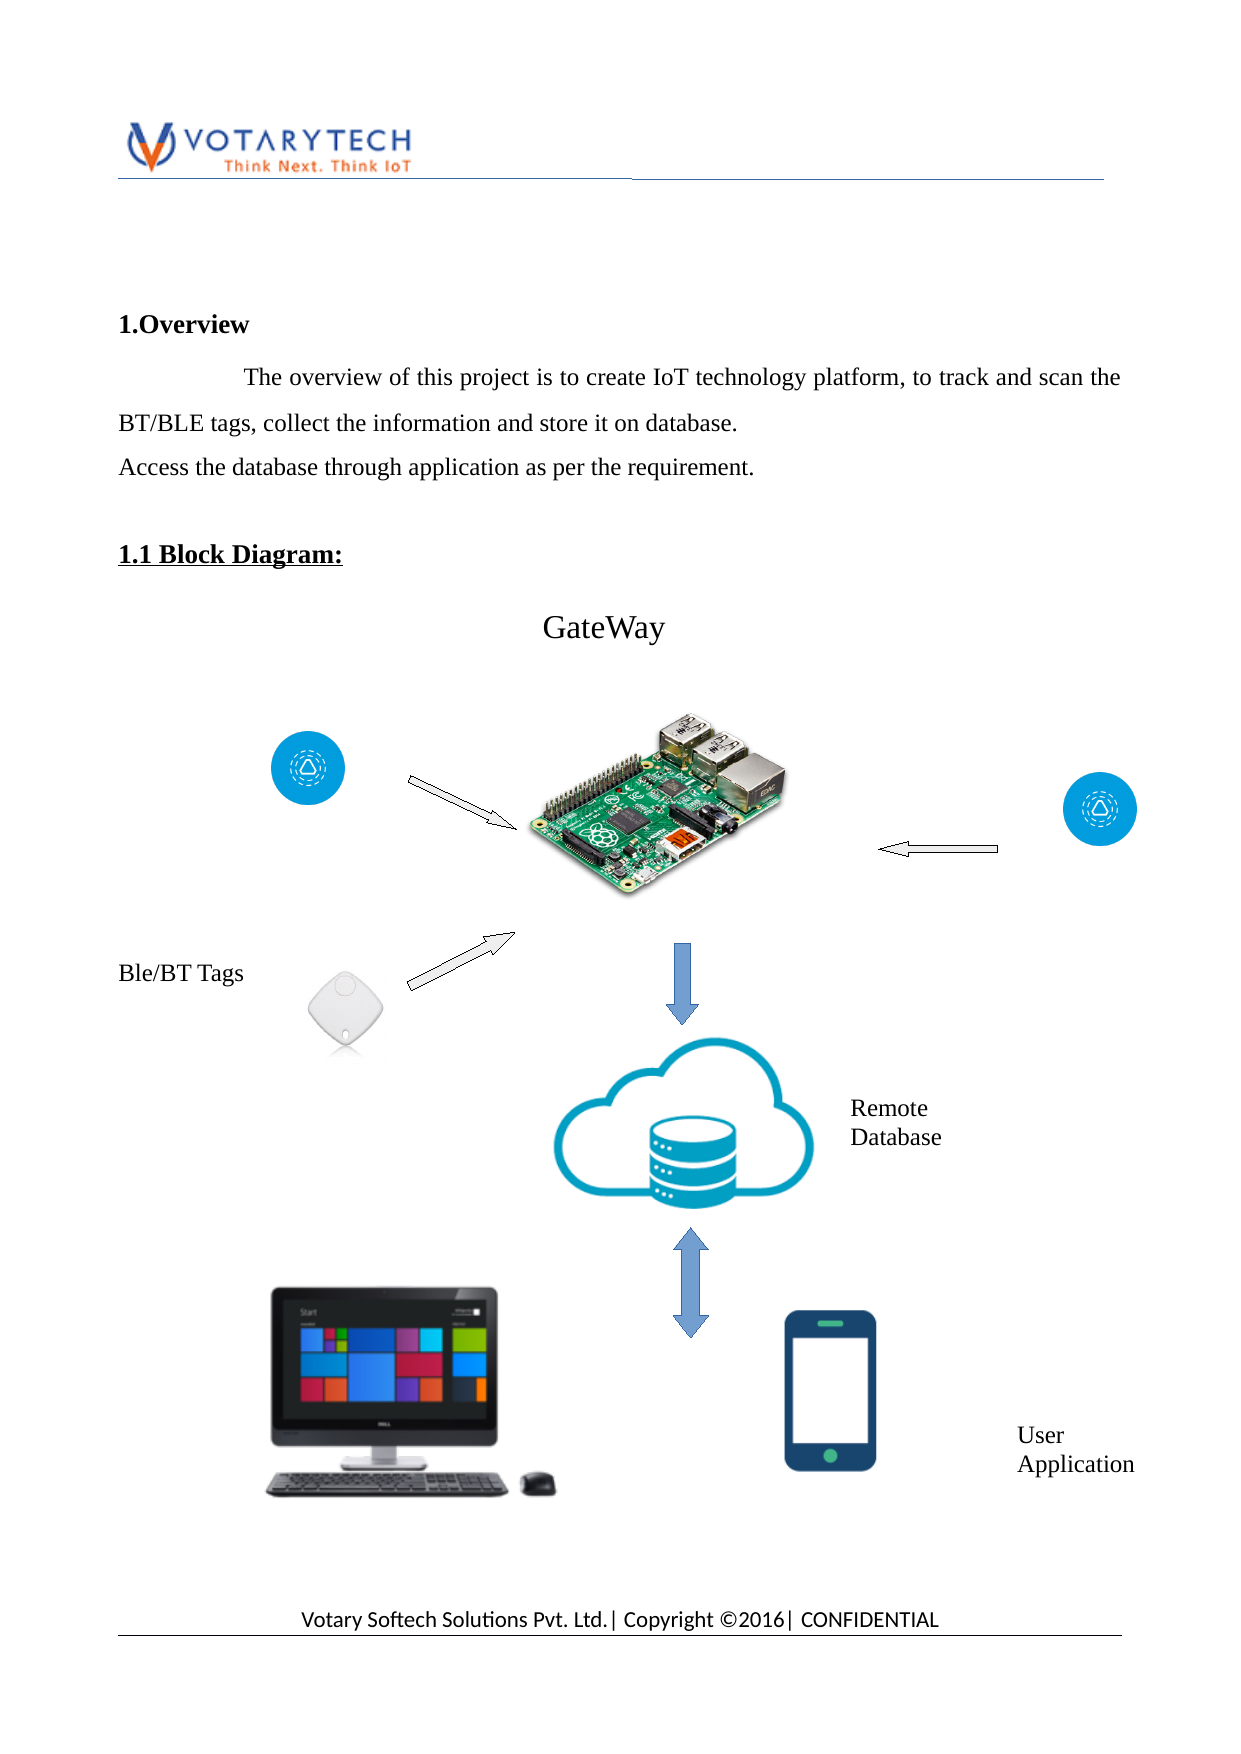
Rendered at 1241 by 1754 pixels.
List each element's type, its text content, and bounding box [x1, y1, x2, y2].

picture [222, 711, 394, 825]
text [388, 958, 451, 987]
picture [301, 952, 388, 1064]
picture [1014, 752, 1186, 866]
subtitle 1.Overview [118, 308, 1122, 339]
picture [519, 696, 794, 921]
text Ble/BT Tags [118, 958, 301, 987]
text [691, 958, 1157, 987]
picture [262, 1277, 559, 1510]
text 1.1 Block Diagram: [118, 538, 1122, 569]
text [421, 958, 674, 987]
text The overview of this project is to create IoT technology platform, to track and scan the BT/BLE tags, collect the information and store it on database. [118, 354, 1122, 437]
text Access the database through application as per the requirement. [118, 452, 1122, 480]
picture [118, 118, 419, 178]
picture [717, 1276, 945, 1506]
picture [538, 1032, 820, 1218]
